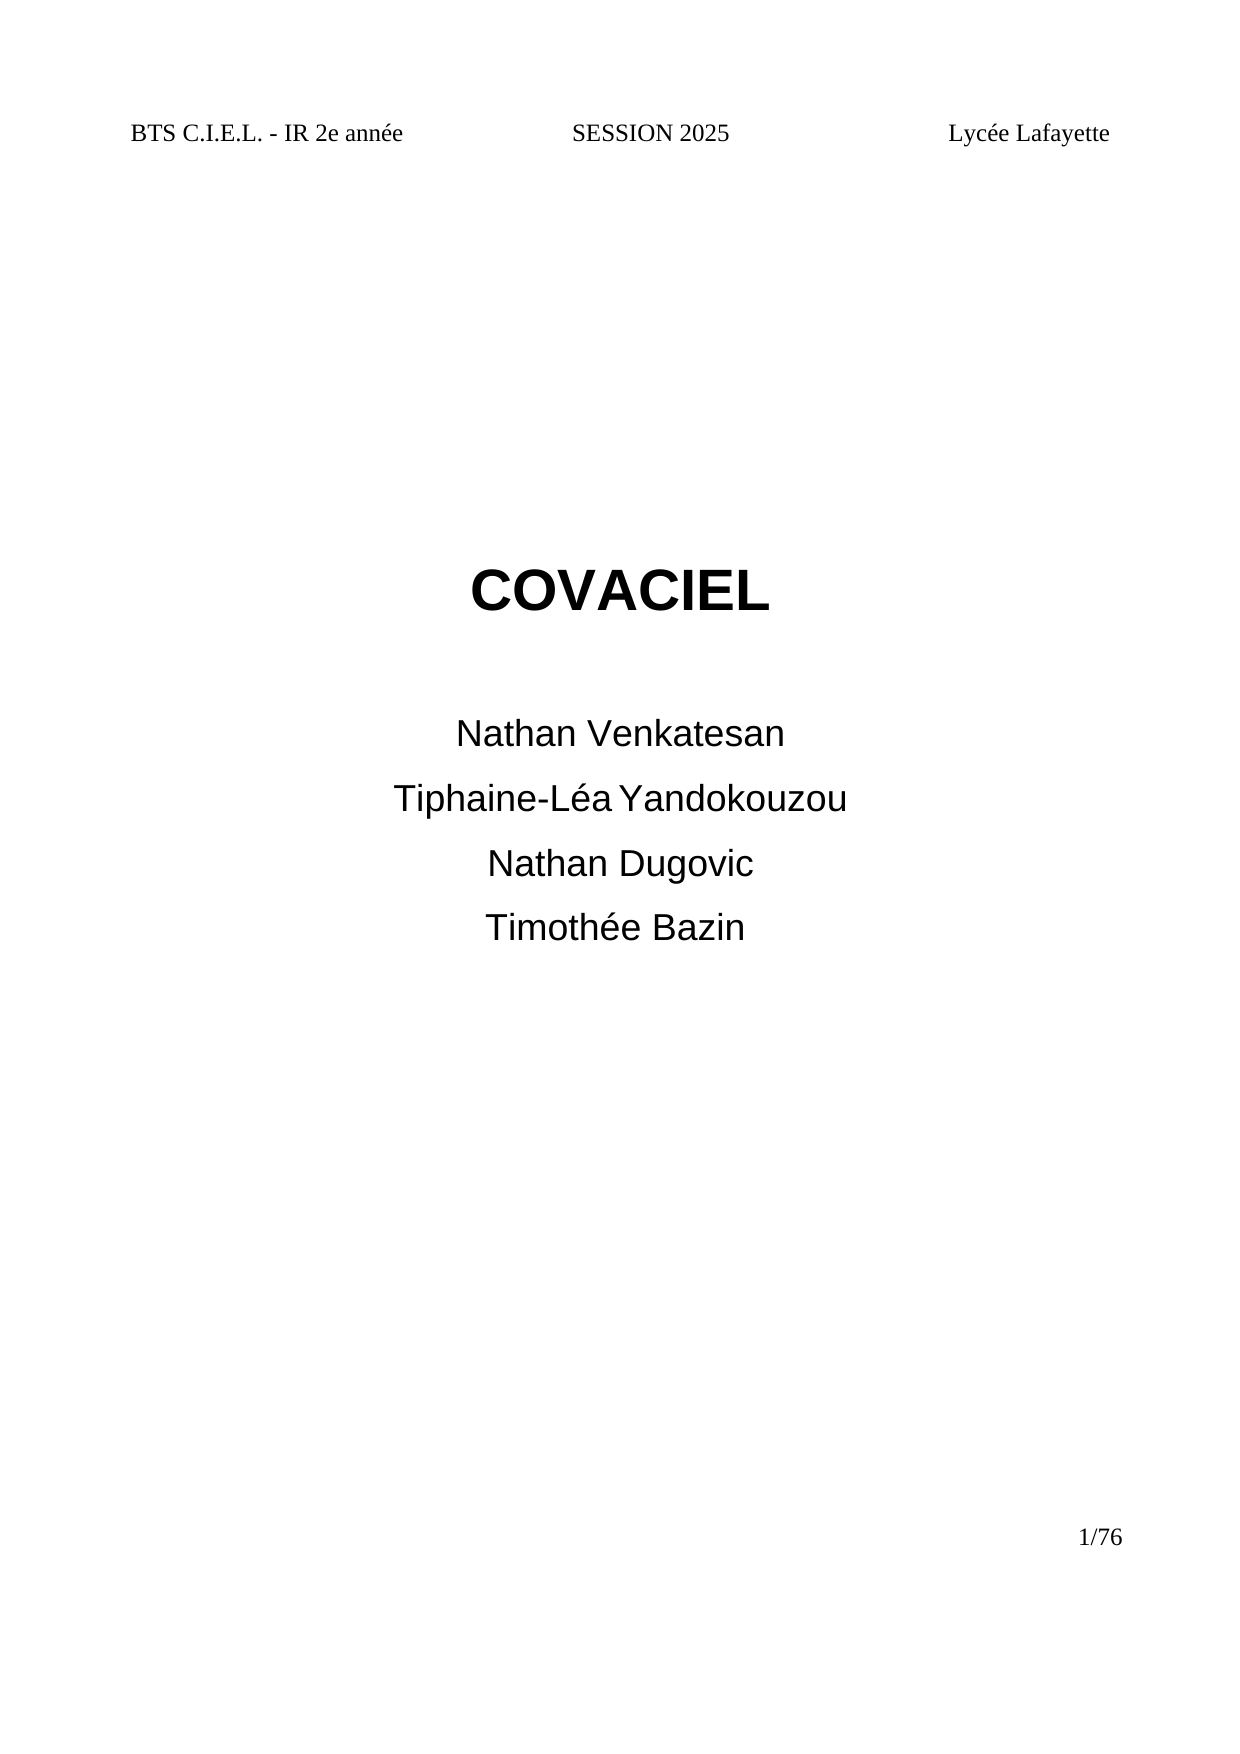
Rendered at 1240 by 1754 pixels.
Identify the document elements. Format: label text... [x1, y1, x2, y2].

title COVACIEL [118, 556, 1122, 623]
subtitle Timothée Bazin [118, 906, 1122, 949]
subtitle Tiphaine-Léa Yandokouzou [118, 776, 1122, 819]
subtitle Nathan Dugovic [118, 841, 1122, 884]
subtitle Nathan Venkatesan [118, 711, 1122, 754]
